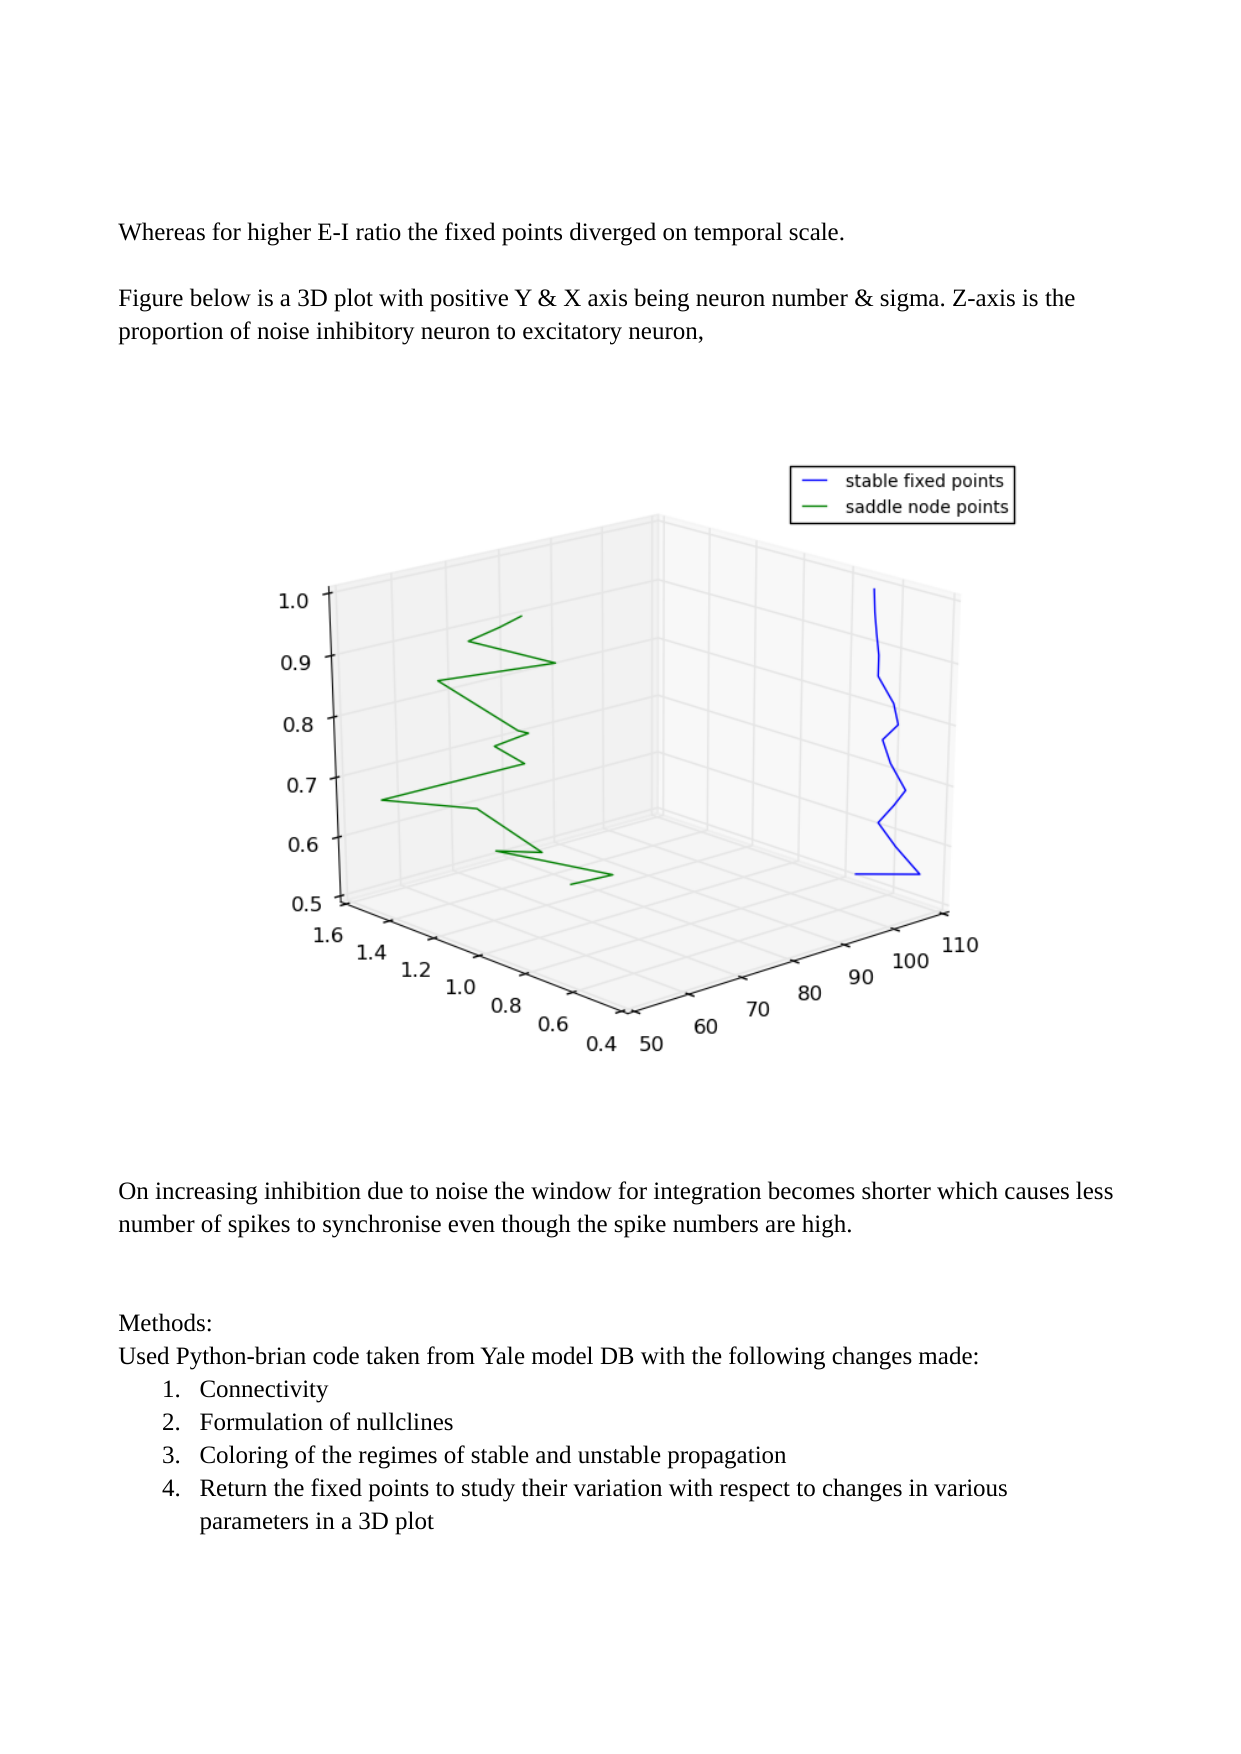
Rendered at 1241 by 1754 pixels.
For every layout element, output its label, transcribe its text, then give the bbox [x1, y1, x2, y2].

list Formulation of nullclines [162, 1407, 1122, 1436]
list Return the fixed points to study their variation with respect to changes in various parameters in a 3D plot [162, 1473, 1122, 1535]
text Whereas for higher E-I ratio the fixed points diverged on temporal scale. [118, 217, 1122, 246]
list Connectivity [162, 1374, 1122, 1403]
text Methods: [118, 1308, 1122, 1337]
picture [118, 382, 1123, 1139]
text Used Python-brian code taken from Yale model DB with the following changes made: [118, 1341, 1122, 1370]
text Figure below is a 3D plot with positive Y & X axis being neuron number & sigma. Z-axis is the proportion of noise inhibitory neuron to excitatory neuron, [118, 283, 1122, 345]
text On increasing inhibition due to noise the window for integration becomes shorter which causes less number of spikes to synchronise even though the spike numbers are high. [118, 1176, 1122, 1238]
list Coloring of the regimes of stable and unstable propagation [162, 1440, 1122, 1469]
